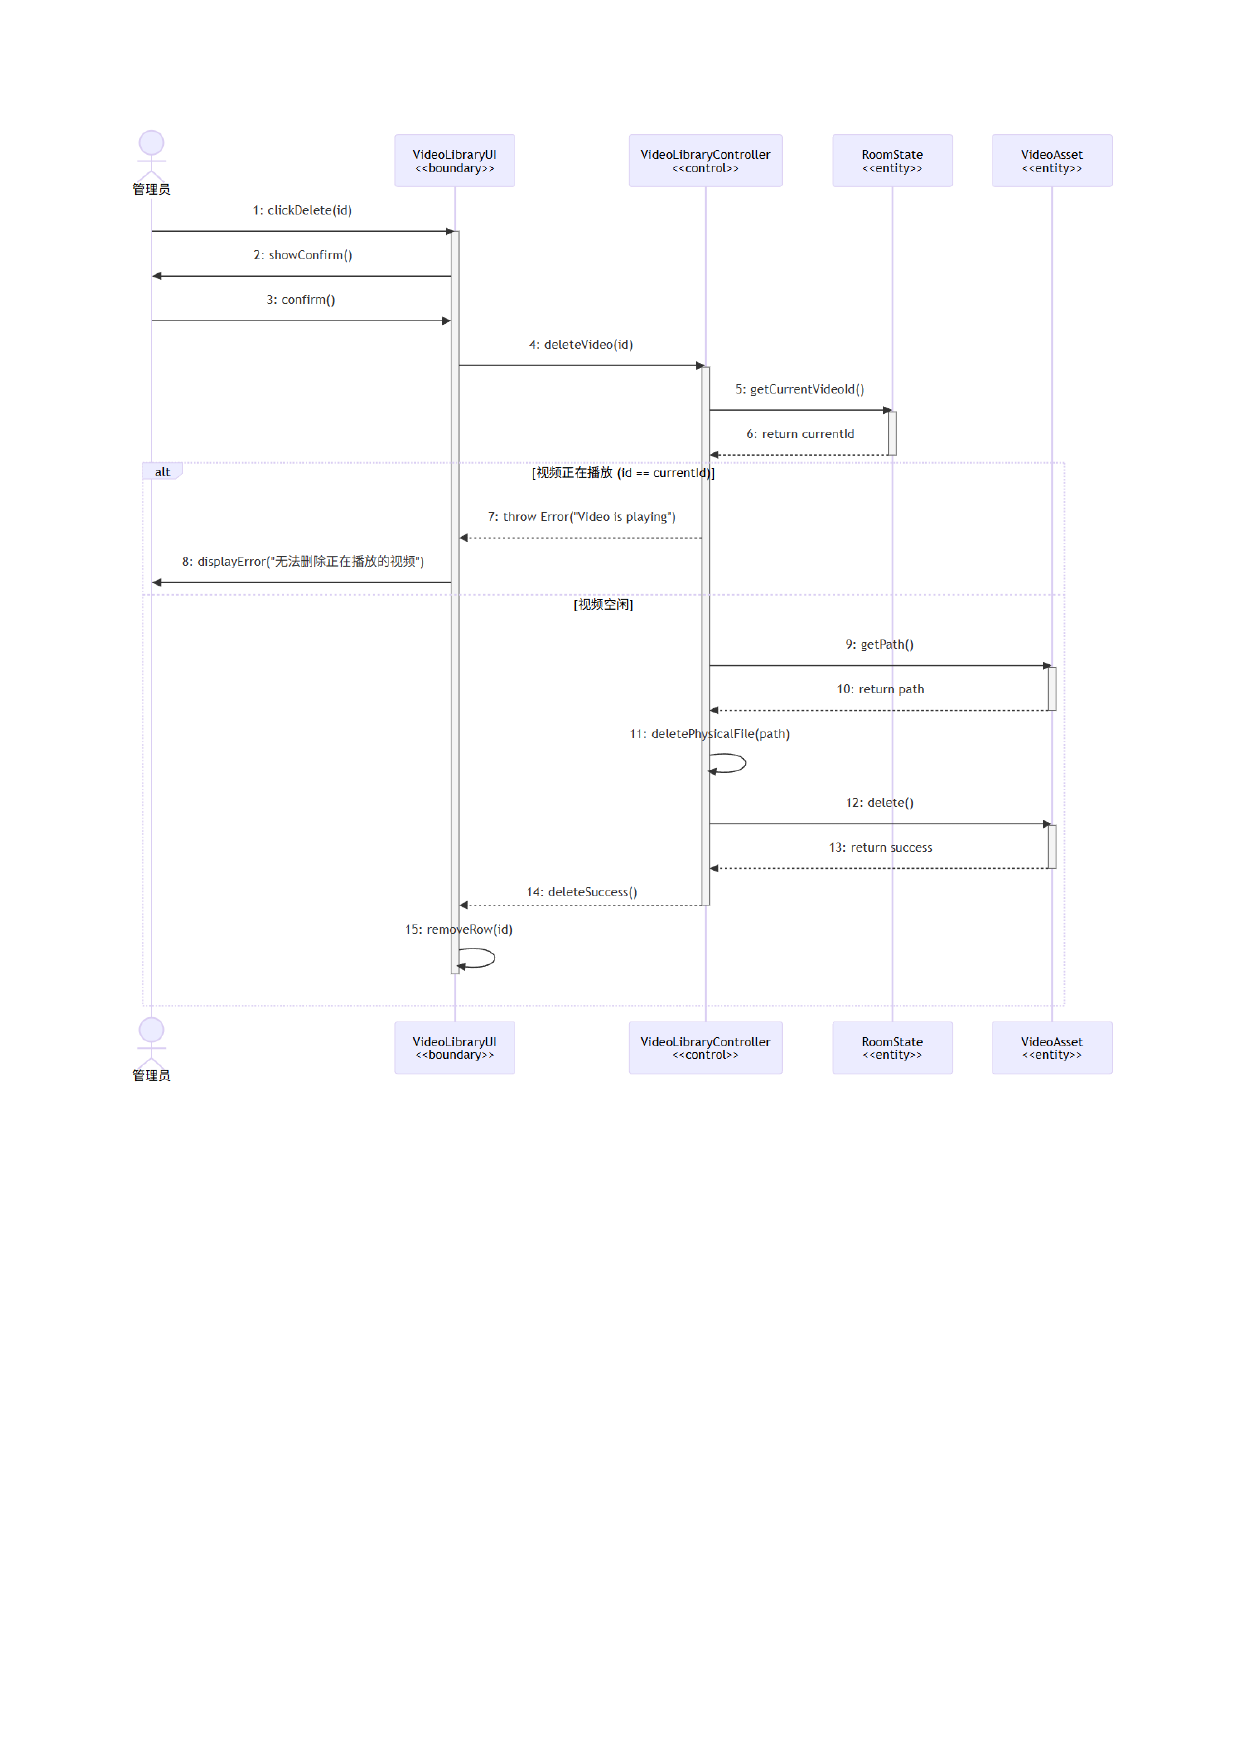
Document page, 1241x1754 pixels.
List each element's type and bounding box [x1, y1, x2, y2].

picture [118, 118, 1123, 1089]
